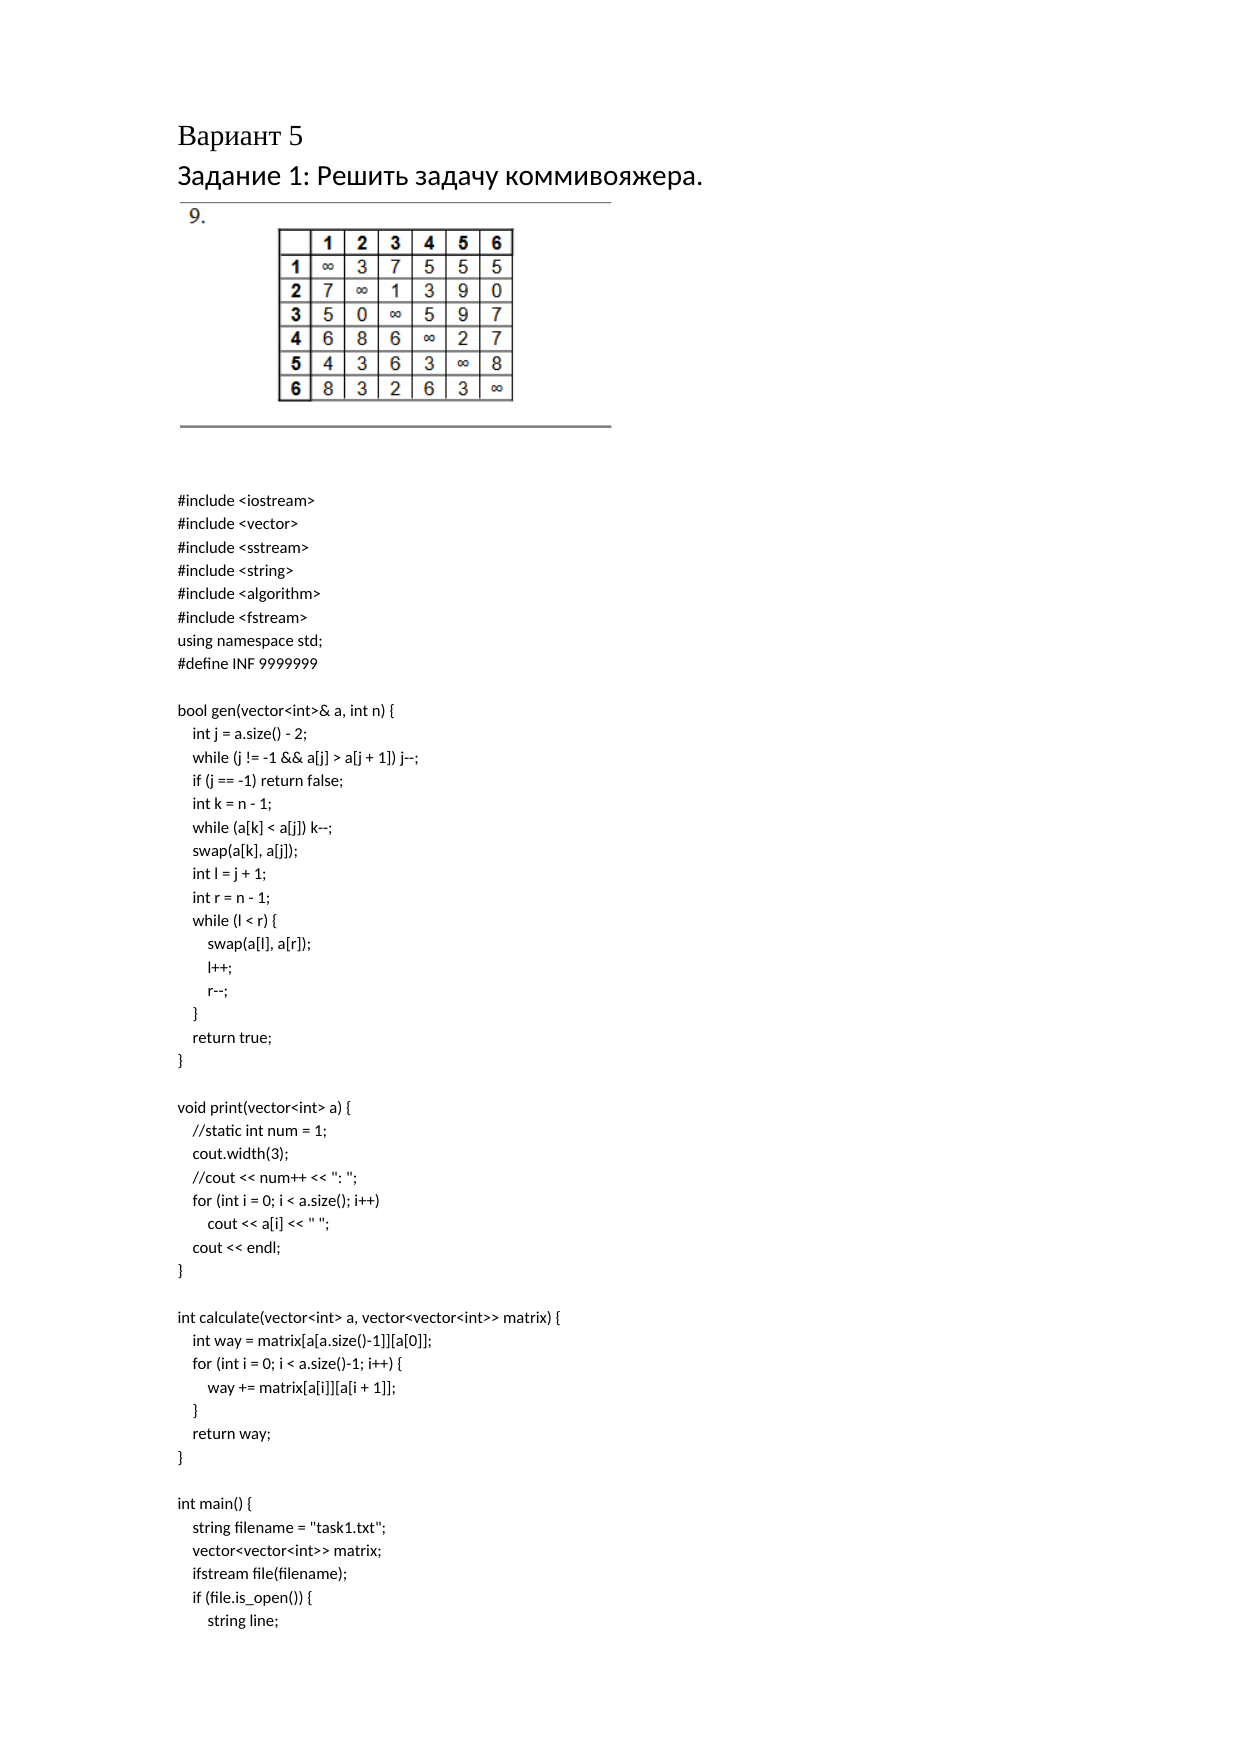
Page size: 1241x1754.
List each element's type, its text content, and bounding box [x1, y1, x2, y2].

text vector<vector<int>> matrix; [177, 1540, 1152, 1561]
text } [177, 1400, 1152, 1421]
text int k = n - 1; [177, 793, 1152, 814]
text int j = a.size() - 2; [177, 723, 1152, 744]
text while (j != -1 && a[j] > a[j + 1]) j--; [177, 747, 1152, 767]
text if (file.is_open()) { [177, 1587, 1152, 1607]
text //cout << num++ << ": "; [177, 1167, 1152, 1187]
text Вариант 5 [177, 118, 1152, 152]
text } [177, 1050, 1152, 1071]
text int l = j + 1; [177, 863, 1152, 884]
text Задание 1: Решить задачу коммивояжера. [177, 157, 1152, 192]
text r--; [177, 980, 1152, 1001]
text #include <fstream> [177, 607, 1152, 627]
text #include <vector> [177, 513, 1152, 534]
text void print(vector<int> a) { [177, 1097, 1152, 1117]
text string line; [177, 1610, 1152, 1631]
text return way; [177, 1423, 1152, 1444]
picture [180, 202, 612, 428]
text int way = matrix[a[a.size()-1]][a[0]]; [177, 1330, 1152, 1351]
text while (a[k] < a[j]) k--; [177, 817, 1152, 837]
text #include <sstream> [177, 537, 1152, 557]
text while (l < r) { [177, 910, 1152, 931]
text #include <string> [177, 560, 1152, 581]
text cout.width(3); [177, 1143, 1152, 1164]
text } [177, 1260, 1152, 1281]
text //static int num = 1; [177, 1120, 1152, 1141]
text for (int i = 0; i < a.size()-1; i++) { [177, 1353, 1152, 1374]
text if (j == -1) return false; [177, 770, 1152, 791]
text l++; [177, 957, 1152, 977]
text } [177, 1003, 1152, 1024]
text return true; [177, 1027, 1152, 1047]
text bool gen(vector<int>& a, int n) { [177, 700, 1152, 721]
text way += matrix[a[i]][a[i + 1]]; [177, 1377, 1152, 1397]
text } [177, 1447, 1152, 1467]
text using namespace std; [177, 630, 1152, 651]
text cout << a[i] << " "; [177, 1213, 1152, 1234]
text ifstream file(filename); [177, 1563, 1152, 1584]
text string filename = "task1.txt"; [177, 1517, 1152, 1537]
text int r = n - 1; [177, 887, 1152, 907]
text int main() { [177, 1493, 1152, 1514]
text cout << endl; [177, 1237, 1152, 1257]
text swap(a[l], a[r]); [177, 933, 1152, 954]
text swap(a[k], a[j]); [177, 840, 1152, 861]
text #define INF 9999999 [177, 653, 1152, 674]
text int calculate(vector<int> a, vector<vector<int>> matrix) { [177, 1307, 1152, 1327]
text #include <iostream> [177, 490, 1152, 511]
text for (int i = 0; i < a.size(); i++) [177, 1190, 1152, 1211]
text #include <algorithm> [177, 583, 1152, 604]
